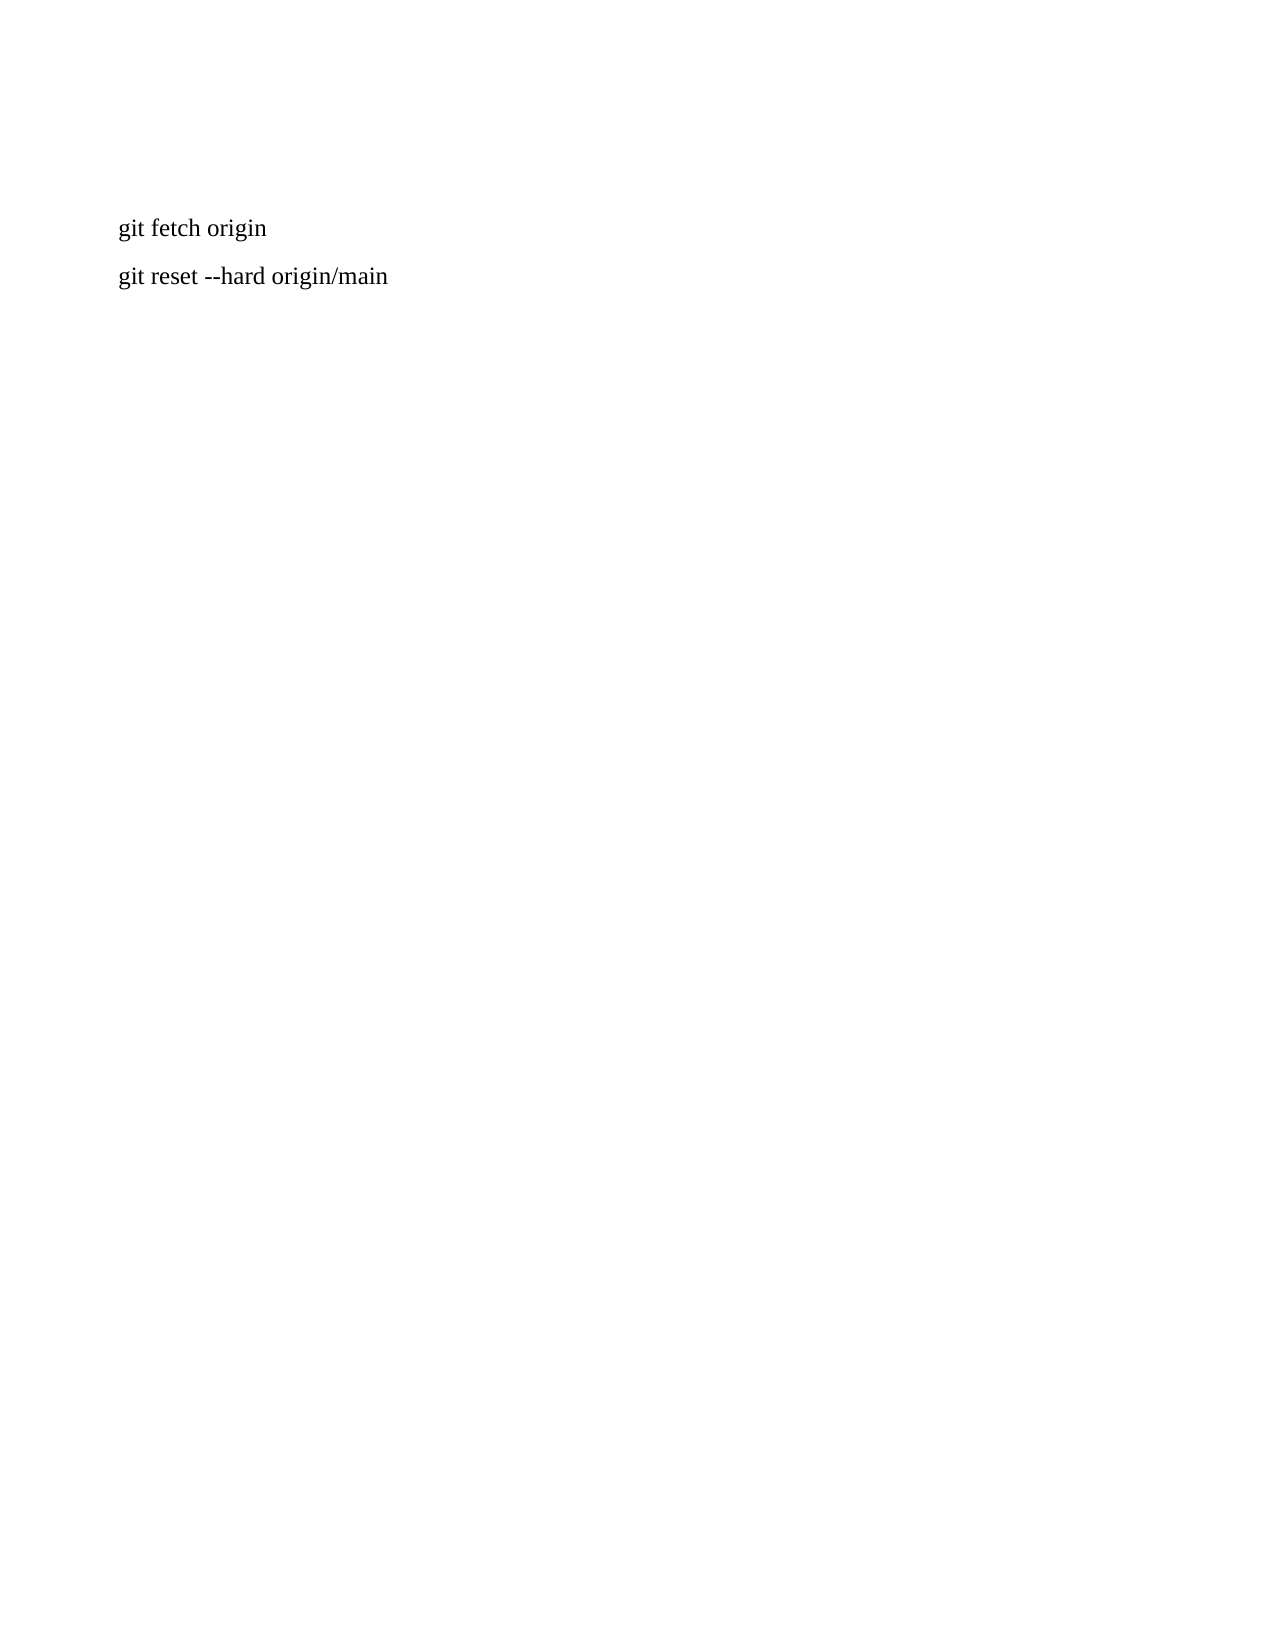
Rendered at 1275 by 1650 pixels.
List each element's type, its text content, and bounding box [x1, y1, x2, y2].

text git fetch origin [118, 213, 1157, 242]
text git reset --hard origin/main [118, 261, 1157, 290]
